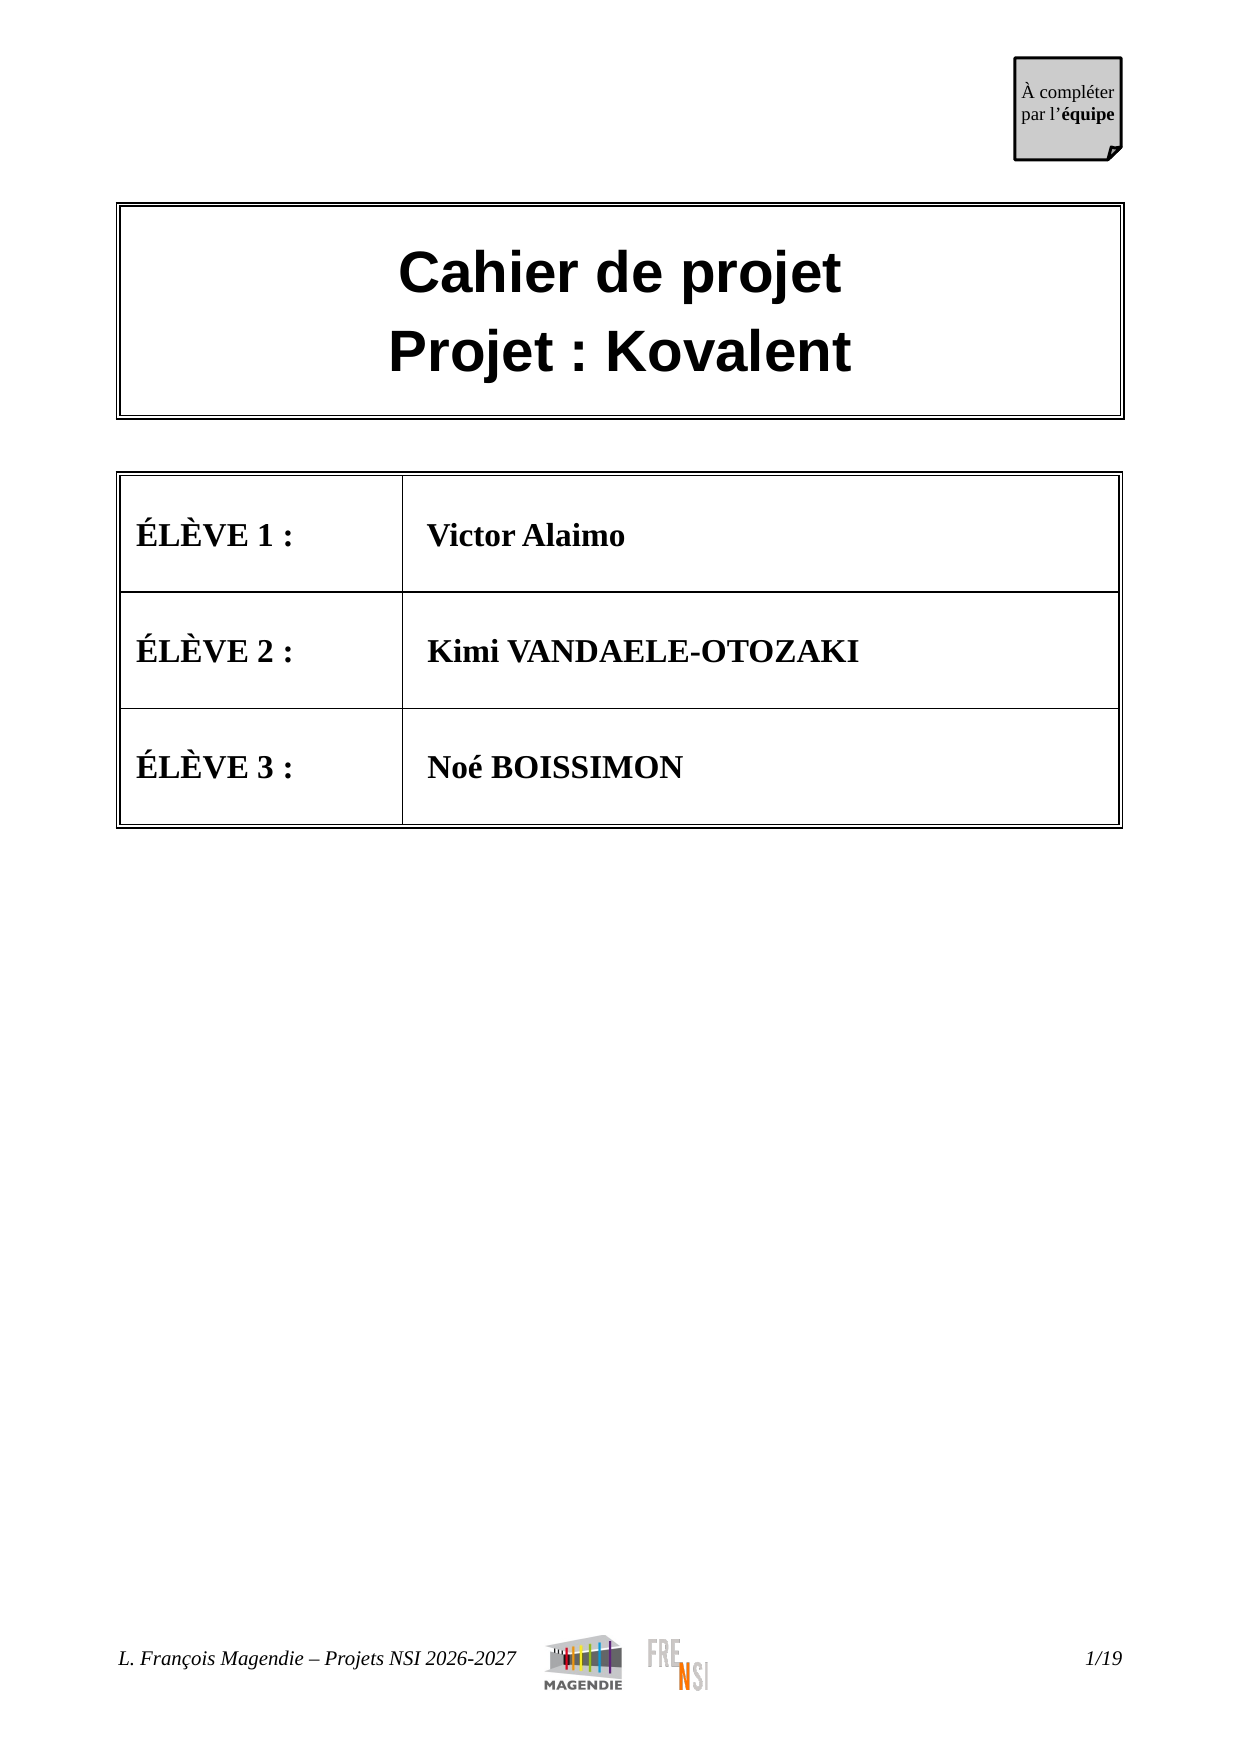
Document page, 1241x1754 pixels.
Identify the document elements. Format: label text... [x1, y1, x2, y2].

picture [532, 1635, 633, 1695]
table_cell Noé BOISSIMON [403, 709, 1118, 823]
table_cell ÉLÈVE 3 : [121, 709, 402, 823]
table_header ÉLÈVE 1 : [121, 476, 402, 591]
table_cell Kimi VANDAELE-OTOZAKI [403, 593, 1118, 707]
picture [648, 1639, 708, 1691]
table_header Victor Alaimo [403, 476, 1118, 591]
table_header Cahier de projet Projet : Kovalent [121, 207, 1120, 414]
table_cell ÉLÈVE 2 : [121, 593, 402, 707]
